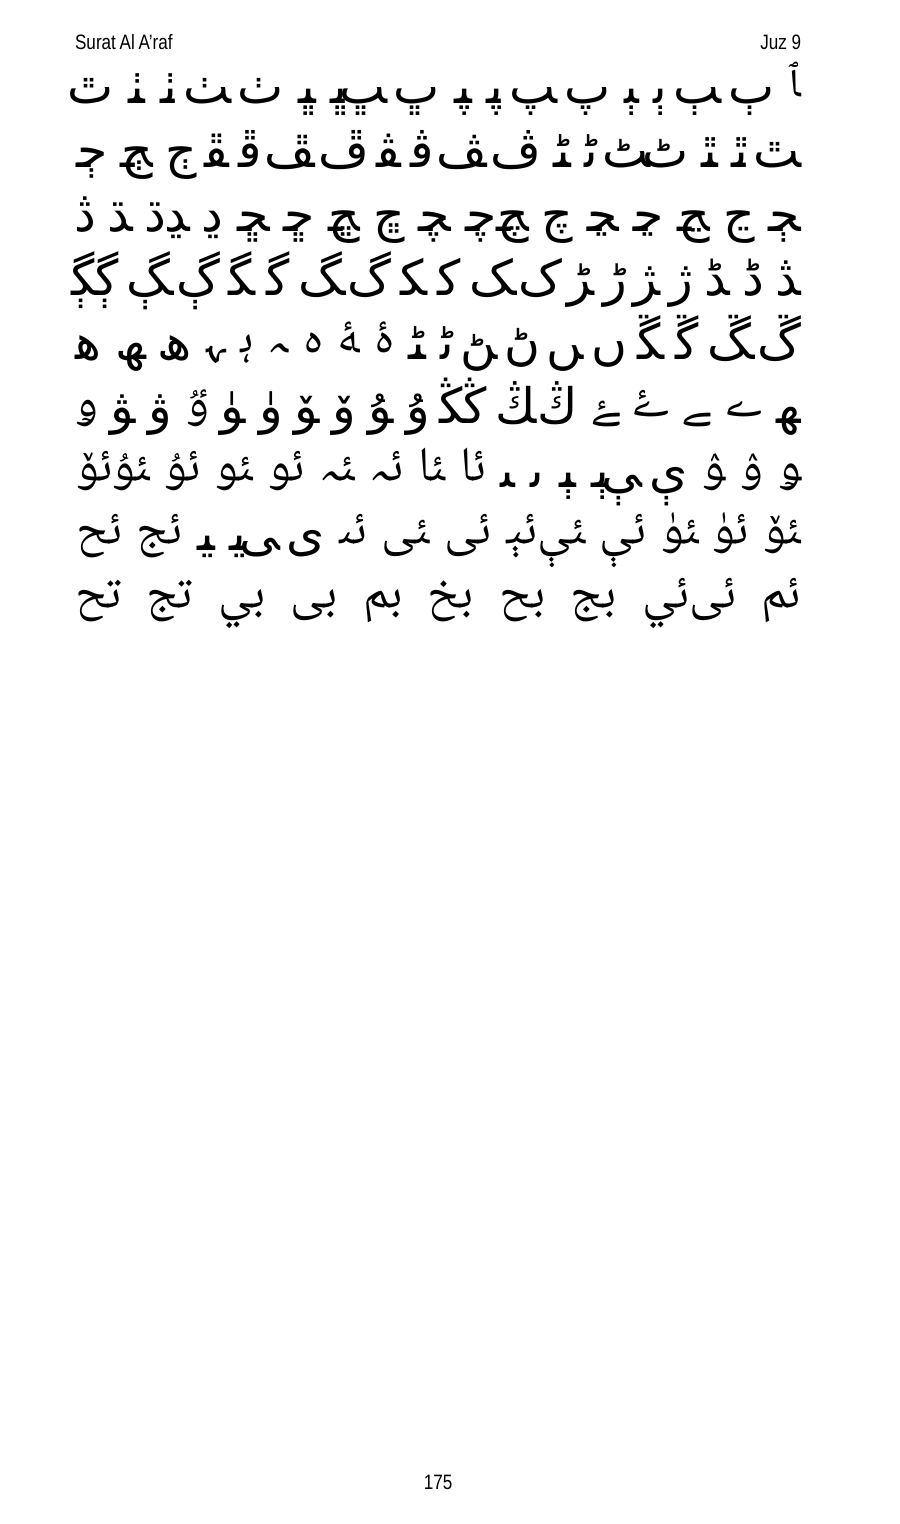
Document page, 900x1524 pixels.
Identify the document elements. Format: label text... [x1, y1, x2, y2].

text ﭑ ﭒ ﭓ ﭔ ﭕ ﭖ ﭗ ﭘ ﭙ ﭚ ﭛﭜ ﭝ ﭞ ﭟ ﭠ ﭡ ﭢ ﭣ ﭤ ﭥ ﭦﭧ ﭨ ﭩ ﭪ ﭫ ﭬ ﭭ ﭮ ﭯ ﭰ ﭱ ﭲ ﭳ ﭴ ﭵ ﭶ ﭷ ﭸ ﭹ ﭺ ﭻﭼ ﭽ ﭾ ﭿ ﮀ ﮁ ﮂ ﮃﮄ ﮅ ﮆ ﮇ ﮈ ﮉ ﮊ ﮋ ﮌ ﮍ ﮎ ﮏ ﮐ ﮑ ﮒ ﮓ ﮔ ﮕ ﮖ ﮗ ﮘﮙ ﮚ ﮛ ﮜ ﮝ ﮞ ﮟ ﮠ ﮡ ﮢ ﮣ ﮤ ﮥ ﮦ ﮧ ﮨ ﮩ ﮪ ﮫ ﮬ ﮭ ﮮ ﮯ ﮰ ﮱ ﯓ ﯔ ﯕﯖ ﯗ ﯘ ﯙ ﯚ ﯛ ﯜ ﯝ ﯞ ﯟ ﯠ ﯡ ﯢ ﯣ ﯤ ﯥﯦ ﯧ ﯨ ﯩ ﯪ ﯫ ﯬ ﯭ ﯮ ﯯ ﯰ ﯱﯲ ﯳ ﯴ ﯵ ﯶ ﯷﯸ ﯹ ﯺ ﯻ ﯼ ﯽﯾ ﯿ ﰀ ﰁ ﰂ ﰃﰄ ﰅ ﰆ ﰇ ﰈ ﰉ ﰊ ﰋ ﰌ [75, 60, 801, 635]
